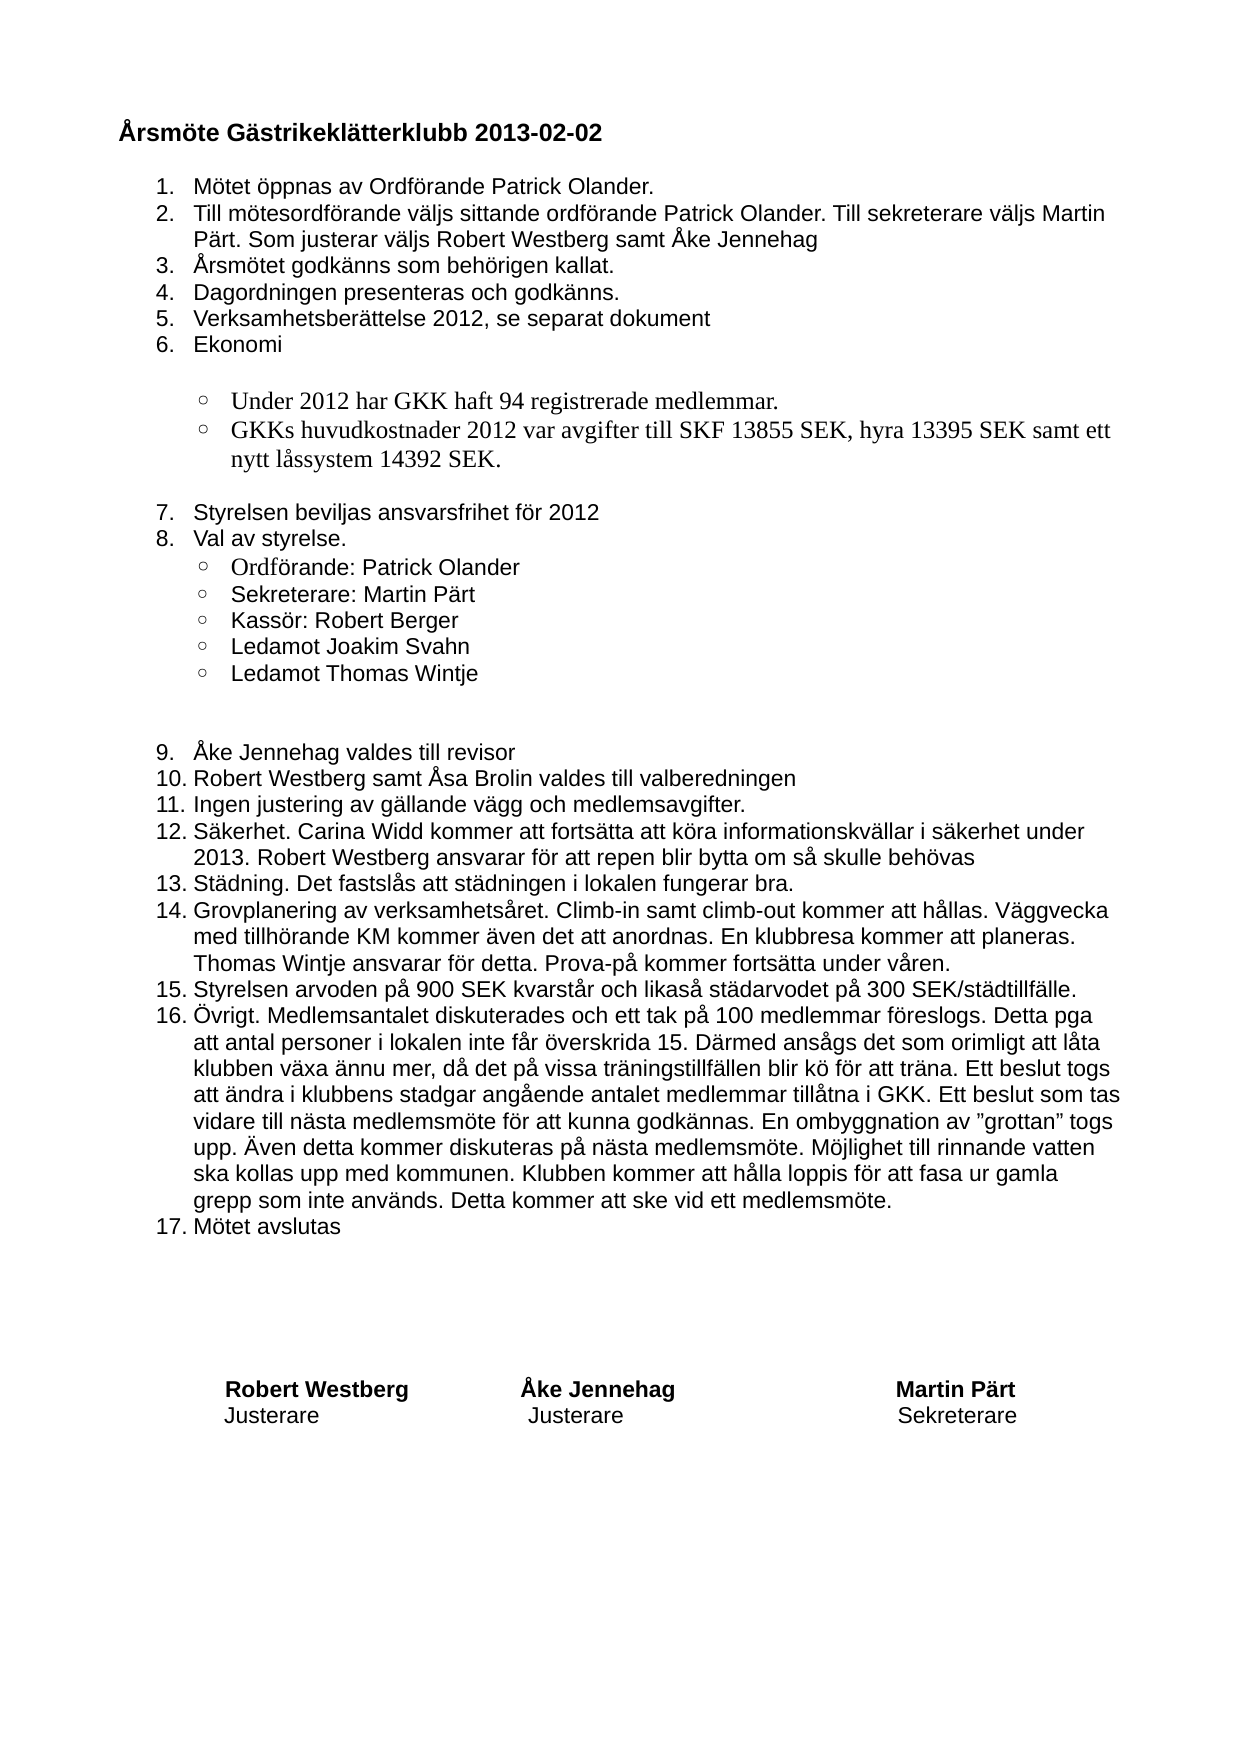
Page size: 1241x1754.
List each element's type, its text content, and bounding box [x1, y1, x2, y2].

list Styrelsen arvoden på 900 SEK kvarstår och likaså städarvodet på 300 SEK/städtillfälle. [156, 976, 1122, 1002]
list Ekonomi [156, 331, 1122, 358]
list Dagordningen presenteras och godkänns. [156, 279, 1122, 305]
list GKKs huvudkostnader 2012 var avgifter till SKF 13855 SEK, hyra 13395 SEK samt ett nytt låssystem 14392 SEK. [193, 415, 1122, 473]
list Grovplanering av verksamhetsåret. Climb-in samt climb-out kommer att hållas. Väggvecka med tillhörande KM kommer även det att anordnas. En klubbresa kommer att planeras. Thomas Wintje ansvarar för detta. Prova-på kommer fortsätta under våren. [156, 897, 1122, 976]
list Till mötesordförande väljs sittande ordförande Patrick Olander. Till sekreterare väljs Martin Pärt. Som justerar väljs Robert Westberg samt Åke Jennehag [156, 199, 1122, 252]
list Åke Jennehag valdes till revisor [156, 739, 1122, 765]
list Årsmötet godkänns som behörigen kallat. [156, 252, 1122, 279]
list Robert Westberg samt Åsa Brolin valdes till valberedningen [156, 765, 1122, 791]
list Övrigt. Medlemsantalet diskuterades och ett tak på 100 medlemmar föreslogs. Detta pga att antal personer i lokalen inte får överskrida 15. Därmed ansågs det som orimligt att låta klubben växa ännu mer, då det på vissa träningstillfällen blir kö för att träna. Ett beslut togs att ändra i klubbens stadgar angående antalet medlemmar tillåtna i GKK. Ett beslut som tas vidare till nästa medlemsmöte för att kunna godkännas. En ombyggnation av ”grottan” togs upp. Även detta kommer diskuteras på nästa medlemsmöte. Möjlighet till rinnande vatten ska kollas upp med kommunen. Klubben kommer att hålla loppis för att fasa ur gamla grepp som inte används. Detta kommer att ske vid ett medlemsmöte. [156, 1002, 1122, 1213]
list Ledamot Thomas Wintje [193, 659, 1122, 686]
list Val av styrelse. [156, 525, 1122, 552]
text Robert Westberg Åke Jennehag Martin Pärt [118, 1376, 1122, 1402]
list Mötet avslutas [156, 1213, 1122, 1239]
list Styrelsen beviljas ansvarsfrihet för 2012 [156, 499, 1122, 525]
list Verksamhetsberättelse 2012, se separat dokument [156, 305, 1122, 331]
list Kassör: Robert Berger [193, 607, 1122, 633]
list Städning. Det fastslås att städningen i lokalen fungerar bra. [156, 870, 1122, 897]
list Mötet öppnas av Ordförande Patrick Olander. [156, 173, 1122, 199]
list Sekreterare: Martin Pärt [193, 581, 1122, 607]
list Ordförande: Patrick Olander [193, 552, 1122, 581]
text Årsmöte Gästrikeklätterklubb 2013-02-02 [118, 118, 1122, 147]
list Säkerhet. Carina Widd kommer att fortsätta att köra informationskvällar i säkerhet under 2013. Robert Westberg ansvarar för att repen blir bytta om så skulle behövas [156, 818, 1122, 870]
text Justerare Justerare Sekreterare [118, 1402, 1122, 1429]
list Under 2012 har GKK haft 94 registrerade medlemmar. [193, 386, 1122, 415]
list Ledamot Joakim Svahn [193, 633, 1122, 659]
list Ingen justering av gällande vägg och medlemsavgifter. [156, 791, 1122, 818]
